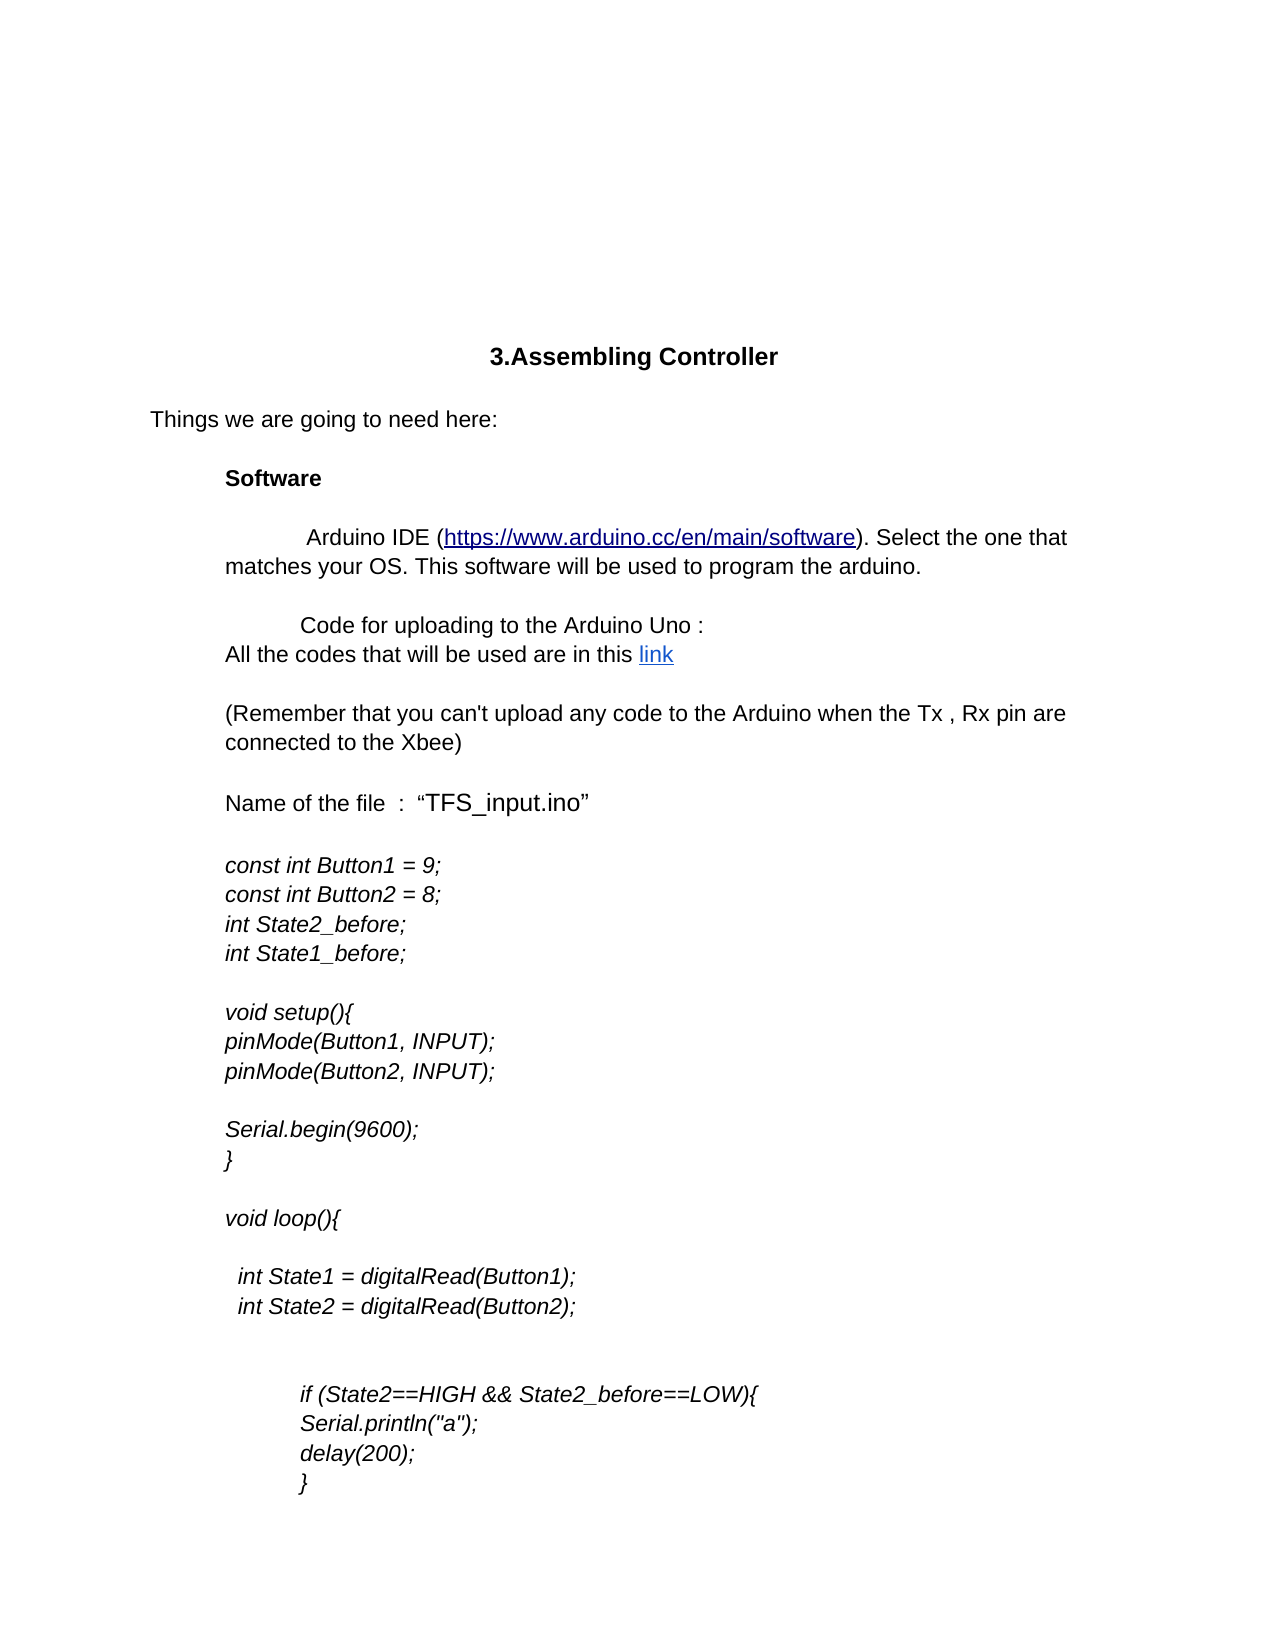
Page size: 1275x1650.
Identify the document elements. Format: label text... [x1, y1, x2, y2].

text const int Button1 = 9; [150, 853, 1125, 878]
text } [225, 1469, 1125, 1495]
text Serial.begin(9600); [225, 1117, 1125, 1143]
text void loop(){ [225, 1205, 1125, 1231]
text if (State2==HIGH && State2_before==LOW){ [225, 1381, 1125, 1407]
text pinMode(Button1, INPUT); [225, 1029, 1125, 1054]
text delay(200); [225, 1440, 1125, 1466]
text } [225, 1146, 1125, 1172]
text All the codes that will be used are in this link [225, 642, 1125, 667]
text void setup(){ [225, 999, 1125, 1025]
text int State2_before; [225, 911, 1125, 937]
text const int Button2 = 8; [225, 882, 1125, 908]
text (Remember that you can't upload any code to the Arduino when the Tx , Rx pin are connected to the Xbee) [225, 700, 1125, 755]
text Arduino IDE (https://www.arduino.cc/en/main/software). Select the one that matches your OS. This software will be used to program the arduino. [225, 524, 1125, 579]
text Things we are going to need here: [150, 407, 1125, 432]
text Code for uploading to the Arduino Uno : [225, 612, 1125, 638]
text Name of the file : “TFS_input.ino” [225, 788, 1125, 816]
text Serial.println("a"); [225, 1411, 1125, 1436]
text int State1_before; [225, 941, 1125, 966]
text 3.Assembling Controller [150, 342, 1125, 370]
text int State2 = digitalRead(Button2); [225, 1293, 1125, 1319]
text Software [150, 465, 1125, 491]
text pinMode(Button2, INPUT); [225, 1058, 1125, 1084]
text int State1 = digitalRead(Button1); [225, 1264, 1125, 1289]
